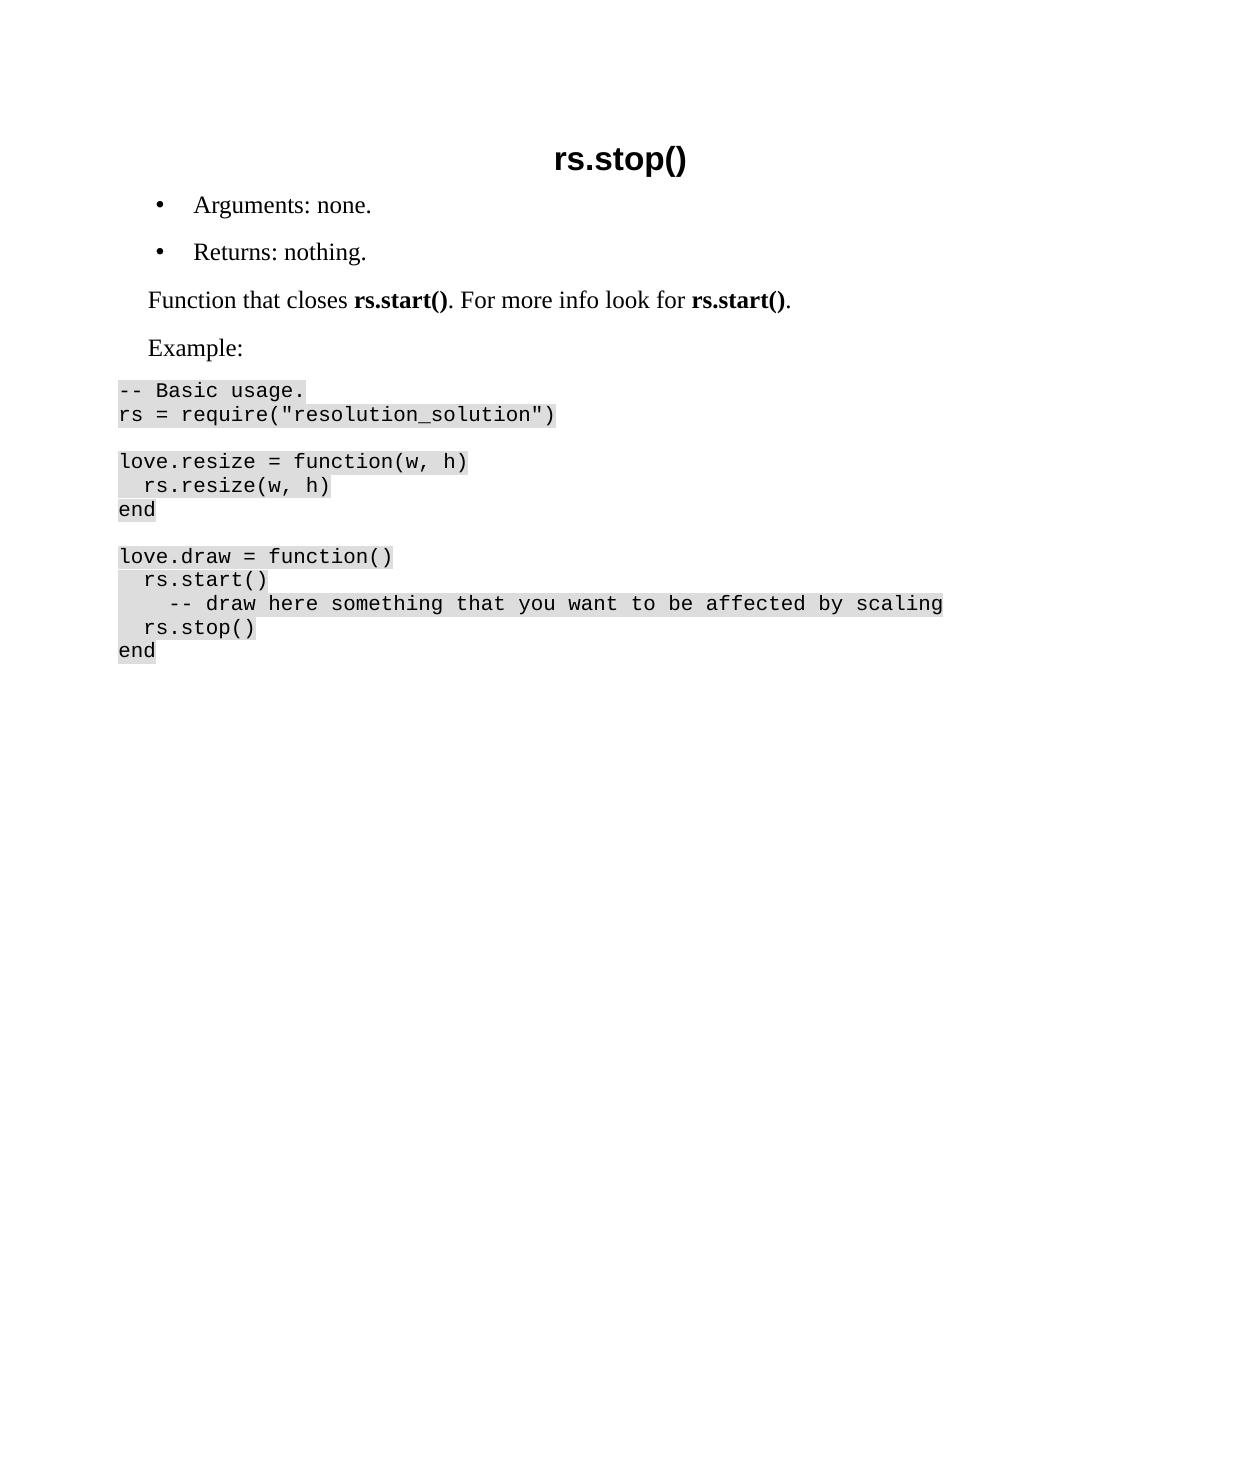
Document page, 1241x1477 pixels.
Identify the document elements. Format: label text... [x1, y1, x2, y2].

text -- draw here something that you want to be affected by scaling [943, 593, 1122, 617]
text rs.start() [118, 569, 1122, 593]
text -- Basic usage. [306, 380, 1122, 404]
list Arguments: none. [156, 190, 1122, 219]
subtitle rs.stop() [118, 139, 1122, 177]
text end [156, 640, 1122, 664]
text rs = require("resolution_solution") [556, 404, 1122, 428]
text Example: [118, 333, 1122, 361]
text love.resize = function(w, h) [468, 451, 1122, 475]
text rs.stop() [256, 617, 1122, 640]
text love.draw = function() [393, 546, 1122, 569]
text rs.resize(w, h) [331, 475, 1122, 498]
list Returns: nothing. [156, 237, 1122, 266]
text end [118, 498, 1122, 522]
text Function that closes rs.start(). For more info look for rs.start(). [118, 285, 1122, 314]
